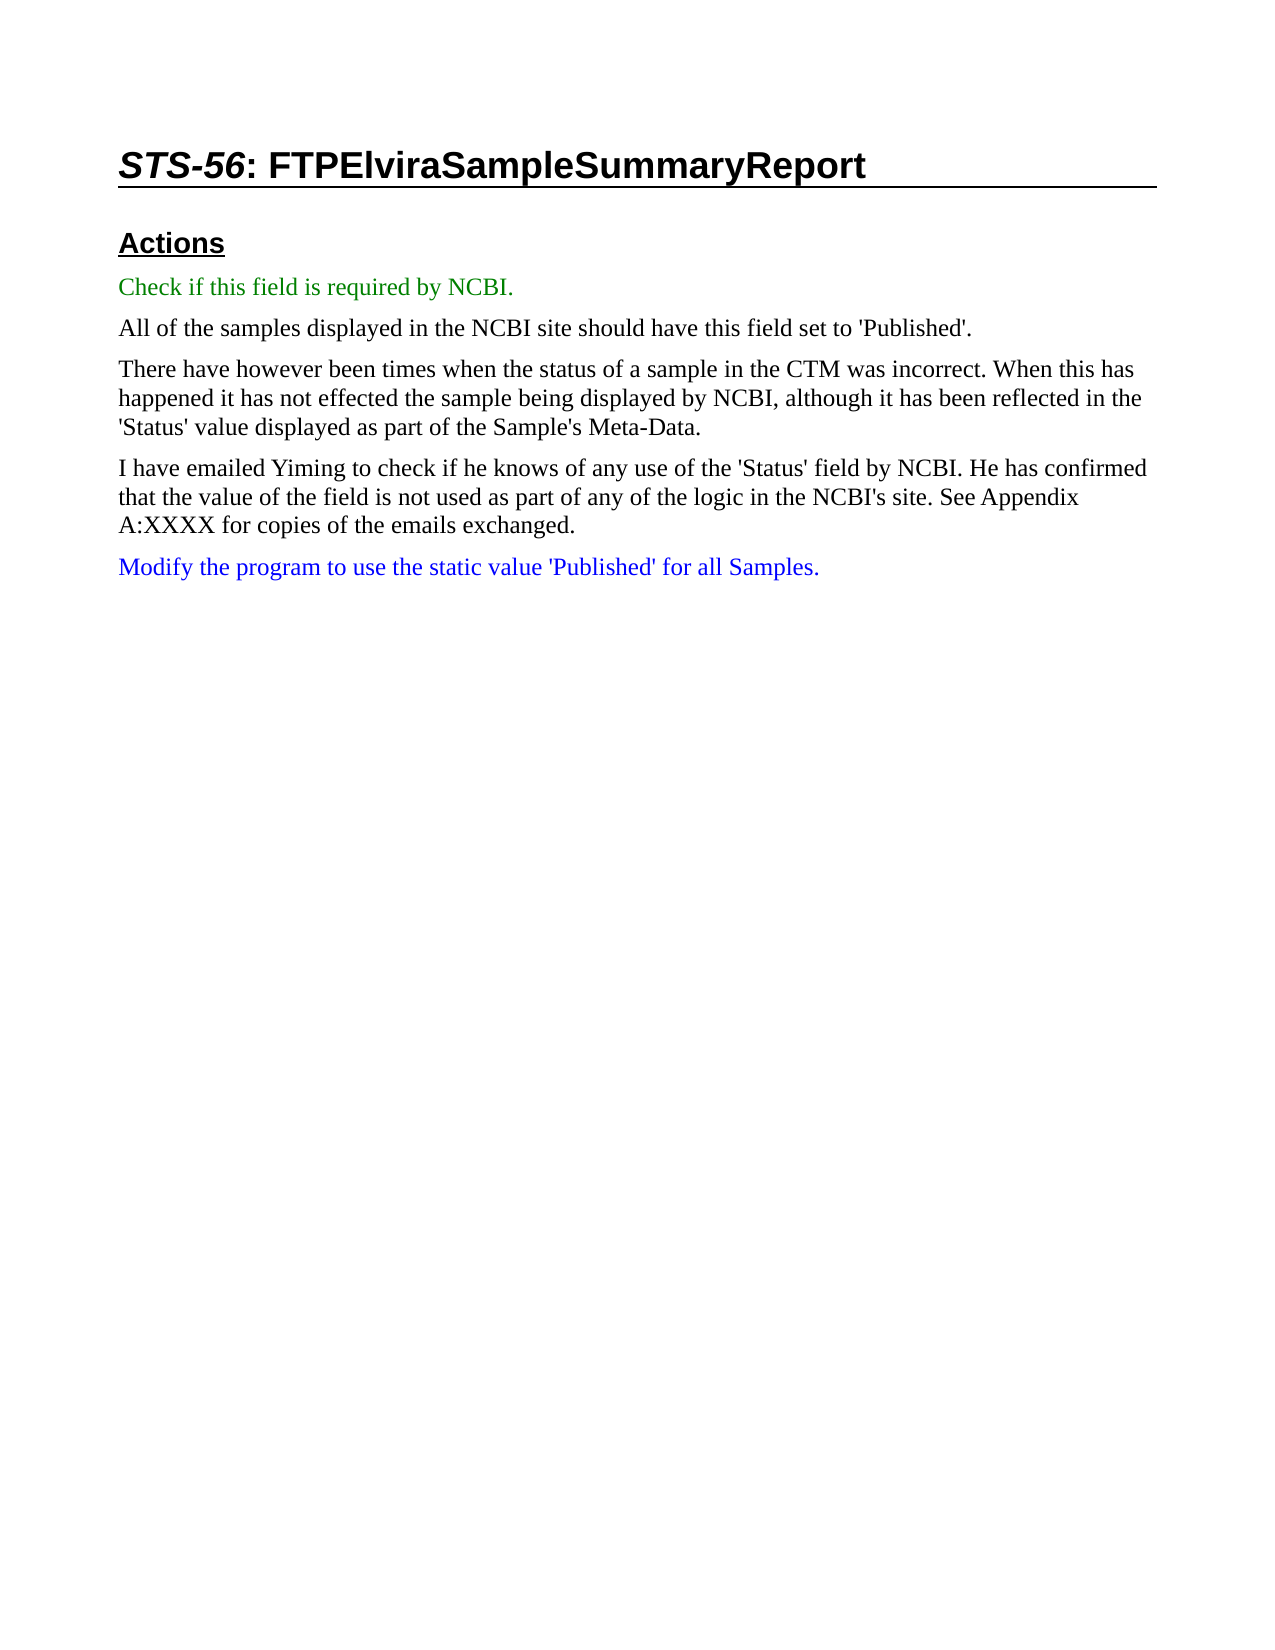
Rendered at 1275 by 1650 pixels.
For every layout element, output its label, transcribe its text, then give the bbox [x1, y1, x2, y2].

text All of the samples displayed in the NCBI site should have this field set to 'Published'. [118, 313, 1157, 342]
text There have however been times when the status of a sample in the CTM was incorrect. When this has happened it has not effected the sample being displayed by NCBI, although it has been reflected in the 'Status' value displayed as part of the Sample's Meta-Data. [118, 354, 1157, 441]
subtitle Actions [118, 226, 1157, 259]
text Modify the program to use the static value 'Published' for all Samples. [118, 552, 1157, 581]
subtitle STS-56: FTPElviraSampleSummaryReport [118, 143, 1157, 186]
text I have emailed Yiming to check if he knows of any use of the 'Status' field by NCBI. He has confirmed that the value of the field is not used as part of any of the logic in the NCBI's site. See Appendix A:XXXX for copies of the emails exchanged. [118, 453, 1157, 539]
text Check if this field is required by NCBI. [118, 272, 1157, 301]
